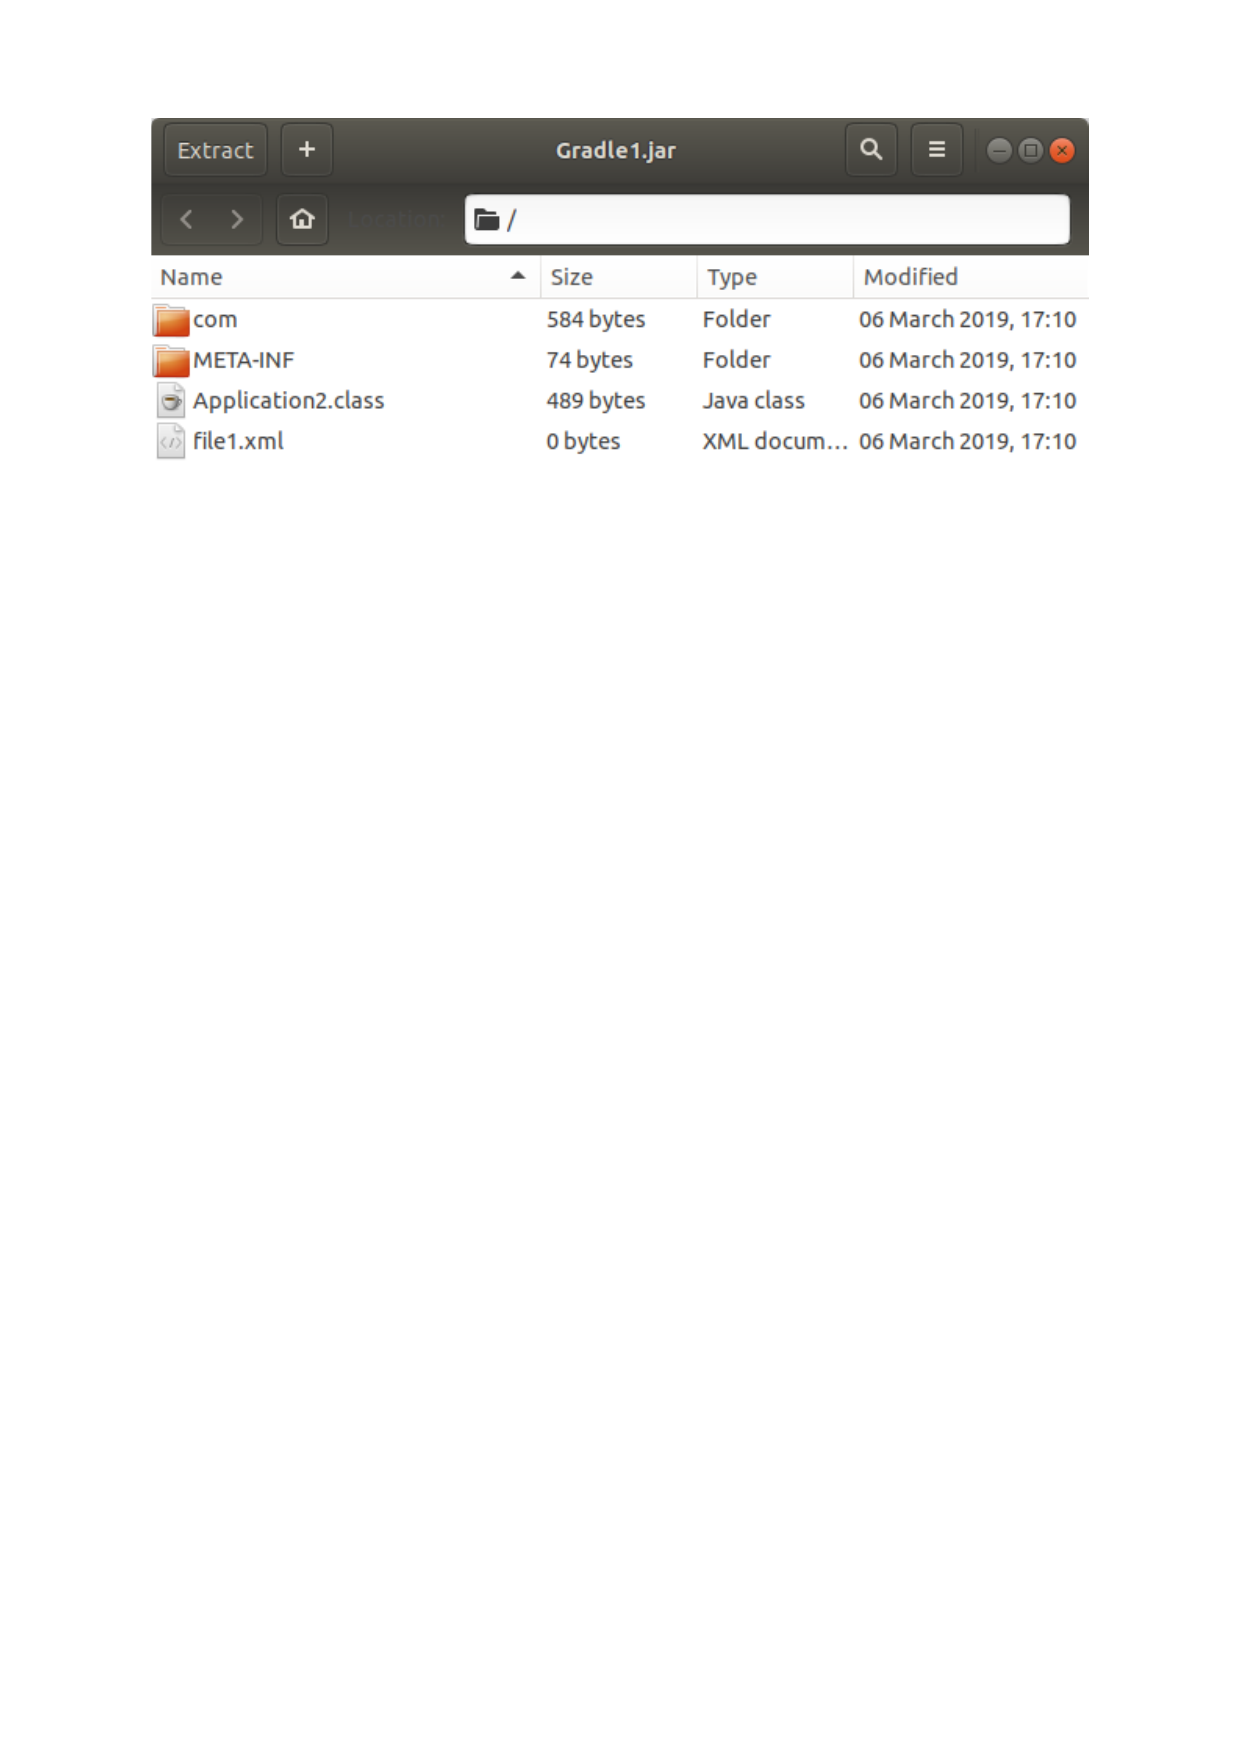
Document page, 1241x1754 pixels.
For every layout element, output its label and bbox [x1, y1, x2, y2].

picture [151, 118, 1089, 934]
